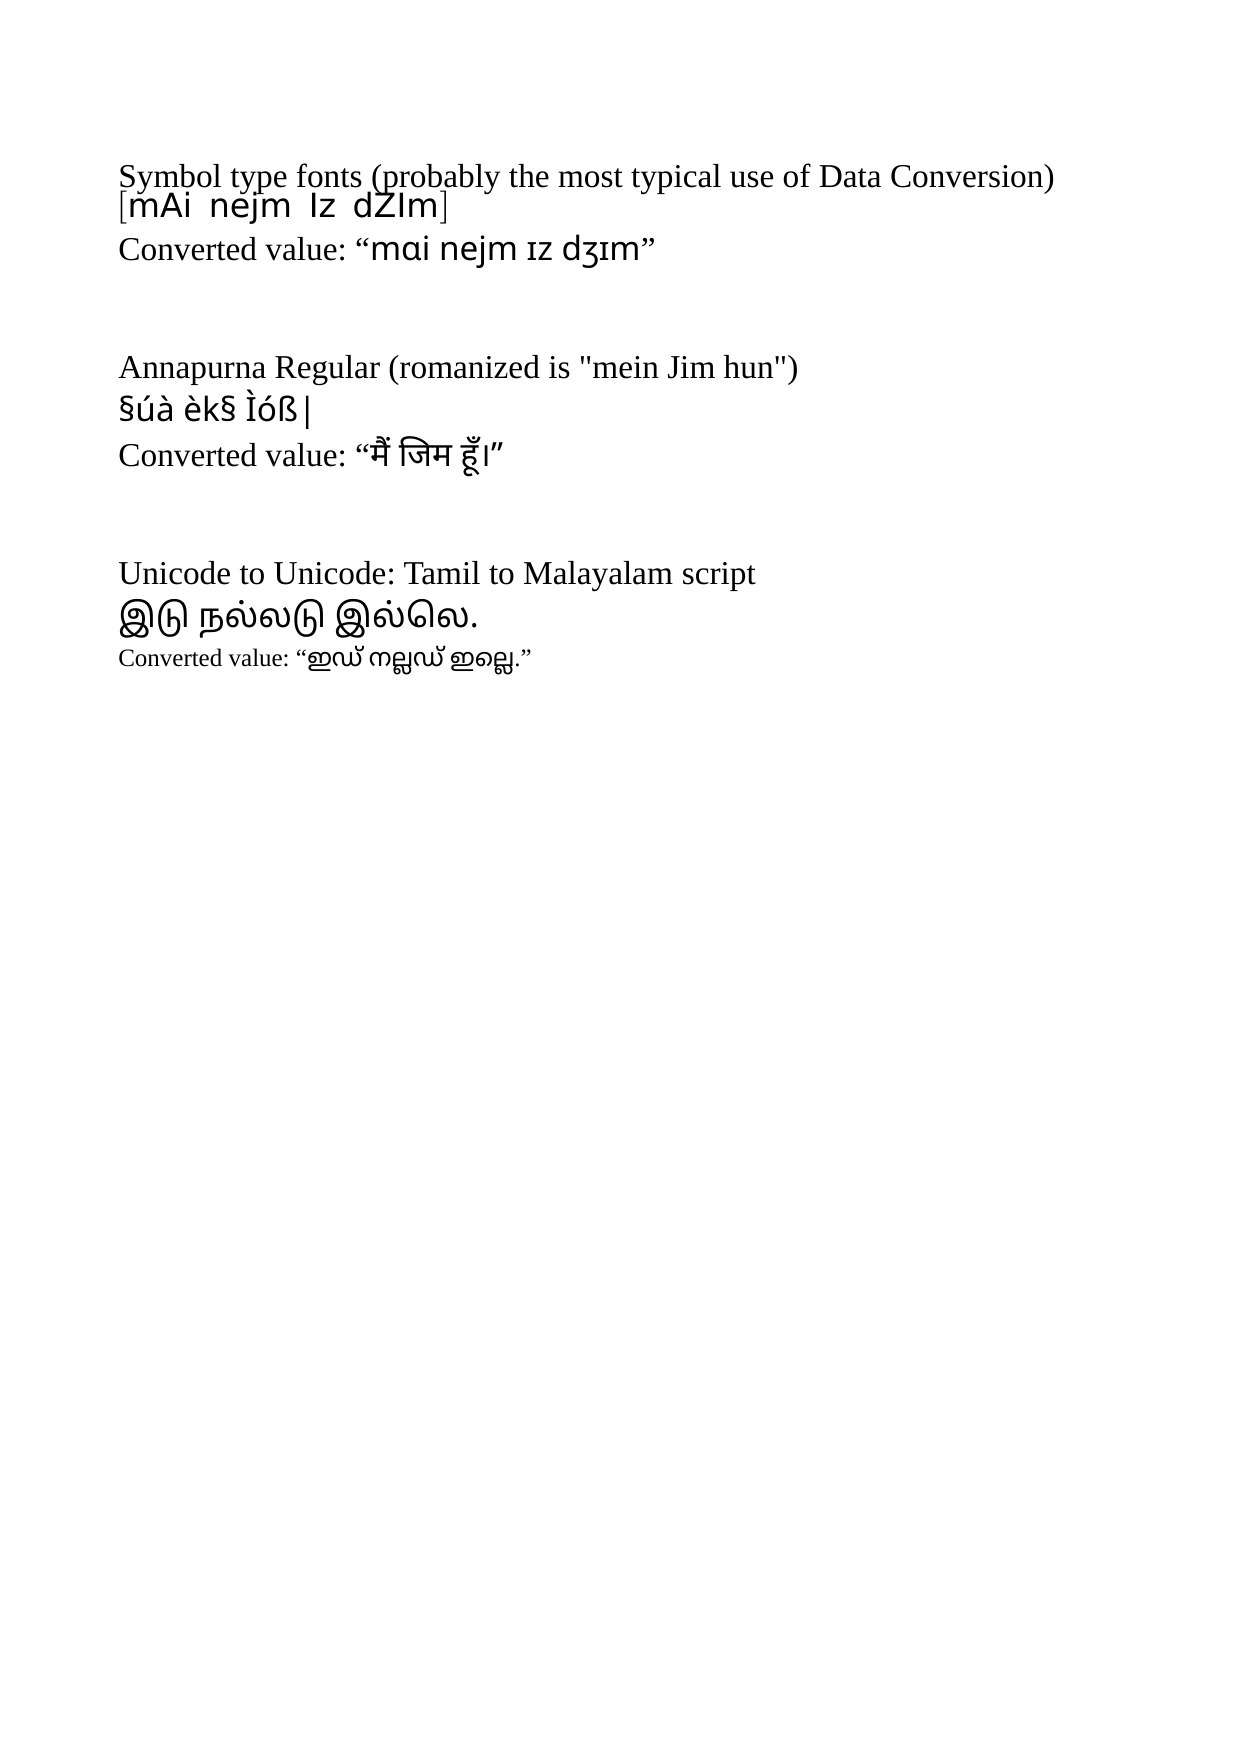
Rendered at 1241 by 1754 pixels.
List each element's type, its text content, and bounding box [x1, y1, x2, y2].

text §úà èk§ Ìóß| [118, 386, 1122, 431]
text Annapurna Regular (romanized is "mein Jim hun") [118, 347, 1122, 386]
text Converted value: “mɑi nejm ɪz dʒɪm” [118, 225, 1122, 271]
text இடு நல்லடு இல்லெ. [118, 591, 1122, 639]
text [mAi nejm Iz dZIm] [118, 195, 1122, 225]
text Converted value: “मैं जिम हूँ।” [118, 431, 1122, 476]
text Converted value: “ഇഡ് നല്ലഡ് ഇല്ലെ.” [118, 639, 1122, 673]
text Unicode to Unicode: Tamil to Malayalam script [118, 553, 1122, 591]
text Symbol type fonts (probably the most typical use of Data Conversion) [118, 156, 1122, 195]
